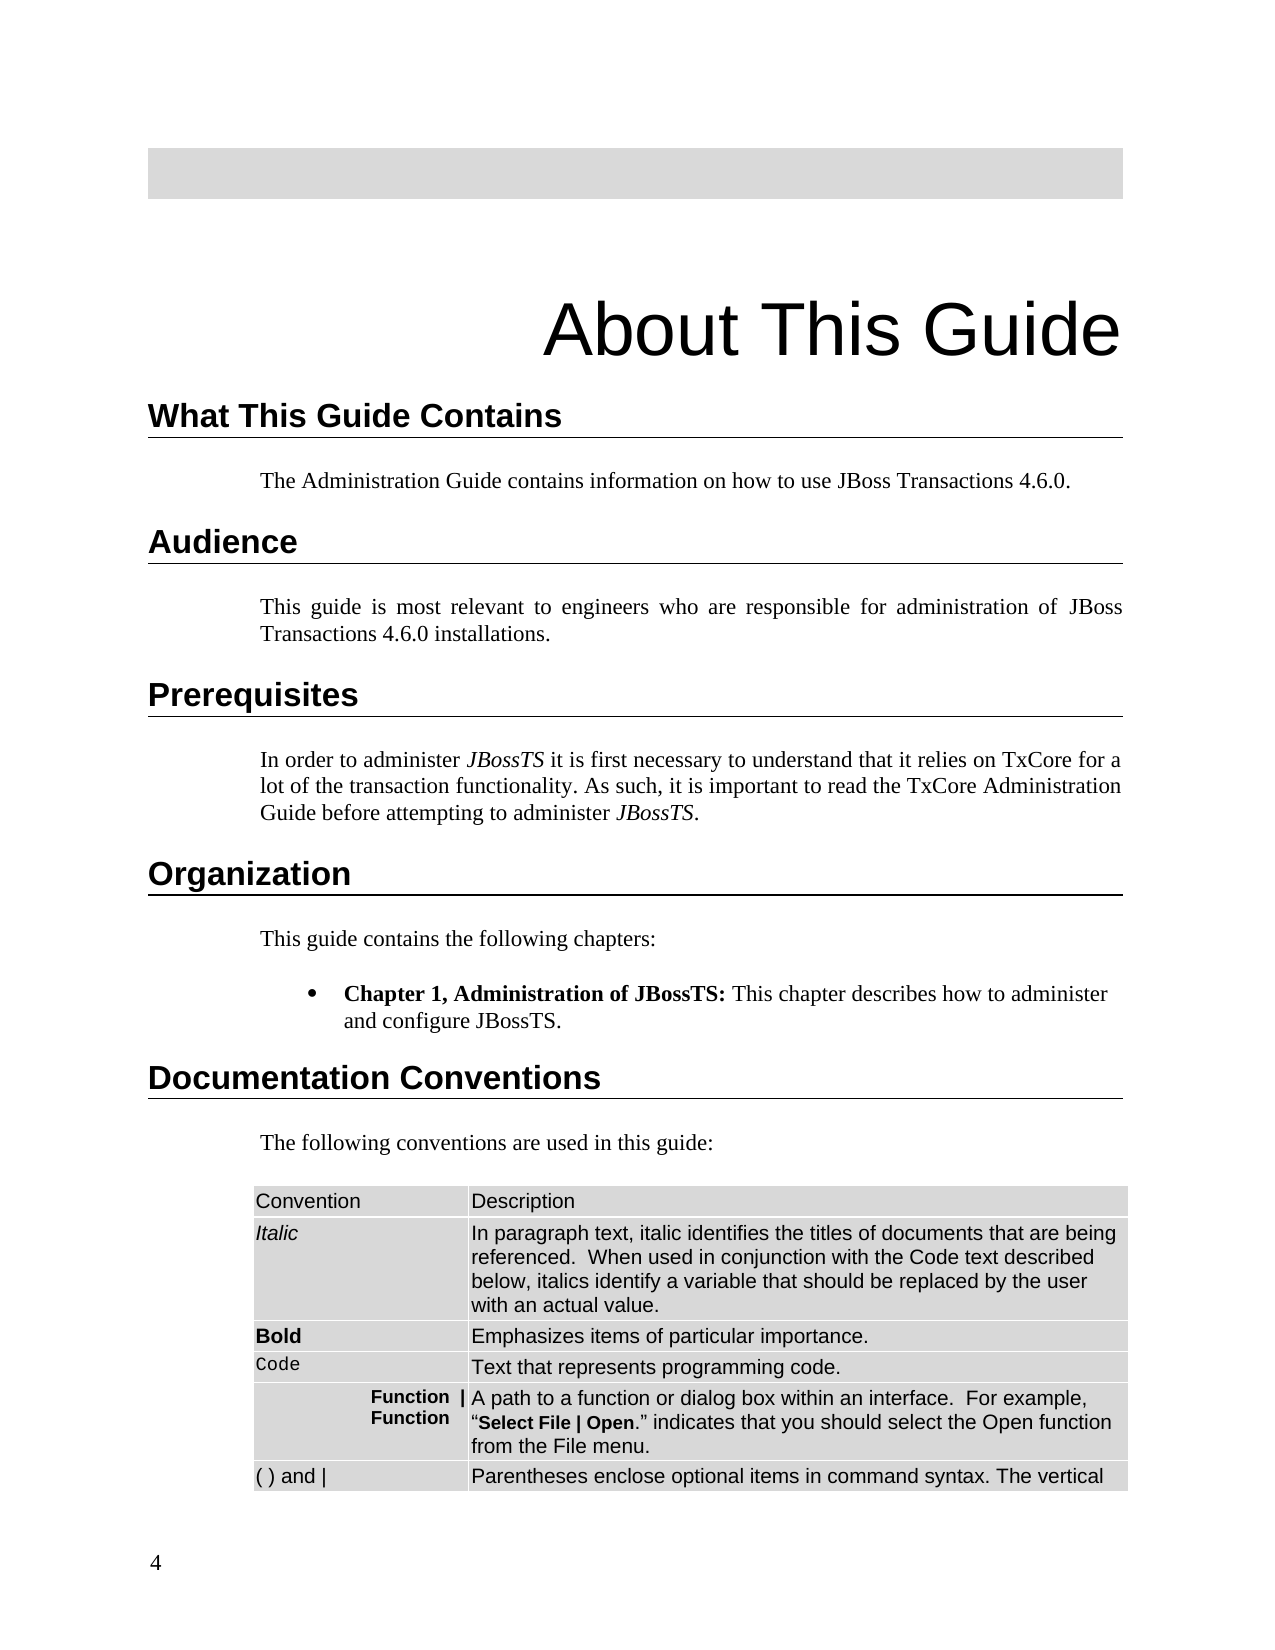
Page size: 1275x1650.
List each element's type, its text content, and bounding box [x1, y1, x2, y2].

table_cell In paragraph text, italic identifies the titles of documents that are being referenced. When used in conjunction with the Code text described below, italics identify a variable that should be replaced by the user with an actual value. [469, 1218, 1128, 1320]
title About This Guide [263, 199, 1123, 371]
list Chapter 1, Administration of JBossTS: This chapter describes how to administer and configure JBossTS. [308, 980, 1123, 1033]
table_cell Emphasizes items of particular importance. [469, 1321, 1128, 1351]
subtitle Prerequisites [148, 675, 1123, 716]
table_cell Function | Function [254, 1383, 468, 1460]
table_header Convention [254, 1186, 468, 1216]
text The Administration Guide contains information on how to use JBoss Transactions 4.4.0. [260, 467, 1123, 493]
table_cell Code [254, 1352, 468, 1382]
text This guide contains the following chapters: [260, 925, 1123, 951]
table_cell Parentheses enclose optional items in command syntax. The vertical [469, 1461, 1128, 1491]
table_cell Text that represents programming code. [469, 1352, 1128, 1382]
text This guide is most relevant to engineers who are responsible for administration of JBoss Transactions 4.4.0 installations. [260, 593, 1123, 646]
table_cell Bold [254, 1321, 468, 1351]
subtitle Audience [148, 522, 1123, 563]
subtitle What This Guide Contains [148, 396, 1123, 437]
table_cell A path to a function or dialog box within an interface. For example, “Select File | Open.” indicates that you should select the Open function from the File menu. [469, 1383, 1128, 1460]
table_cell Italic [254, 1218, 468, 1320]
table_header Description [469, 1186, 1128, 1216]
text The following conventions are used in this guide: [260, 1129, 1123, 1155]
subtitle Documentation Conventions [148, 1058, 1123, 1098]
text In order to administer JBossTS it is first necessary to understand that it relies on TxCore for a lot of the transaction functionality. As such, it is important to read the TxCore Administration Guide before attempting to administer JBossTS. [260, 746, 1123, 825]
subtitle Organization [148, 854, 1123, 894]
table_cell ( ) and | [254, 1461, 468, 1491]
